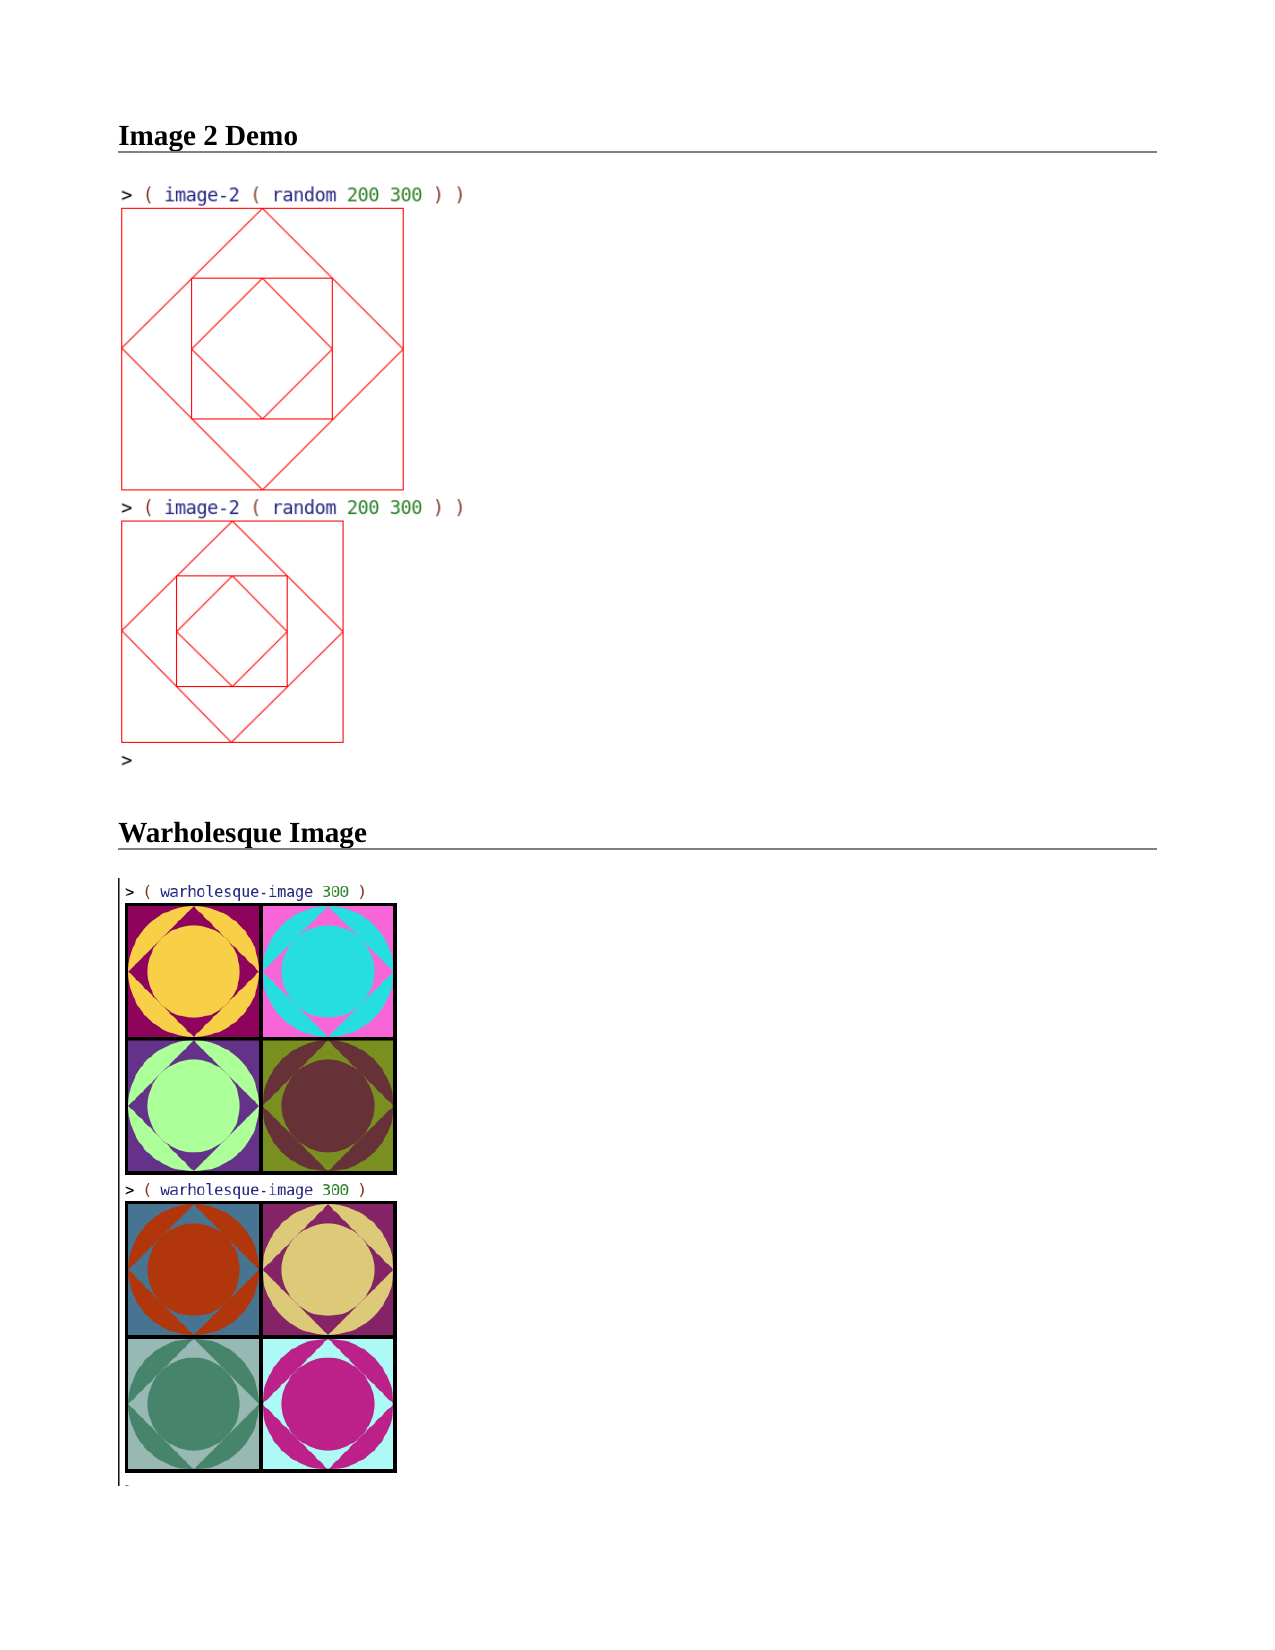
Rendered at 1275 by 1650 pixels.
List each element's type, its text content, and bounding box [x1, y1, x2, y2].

text Image 2 Demo [118, 118, 1157, 151]
picture [118, 181, 507, 772]
text Warholesque Image [118, 815, 1157, 848]
picture [118, 878, 495, 1486]
